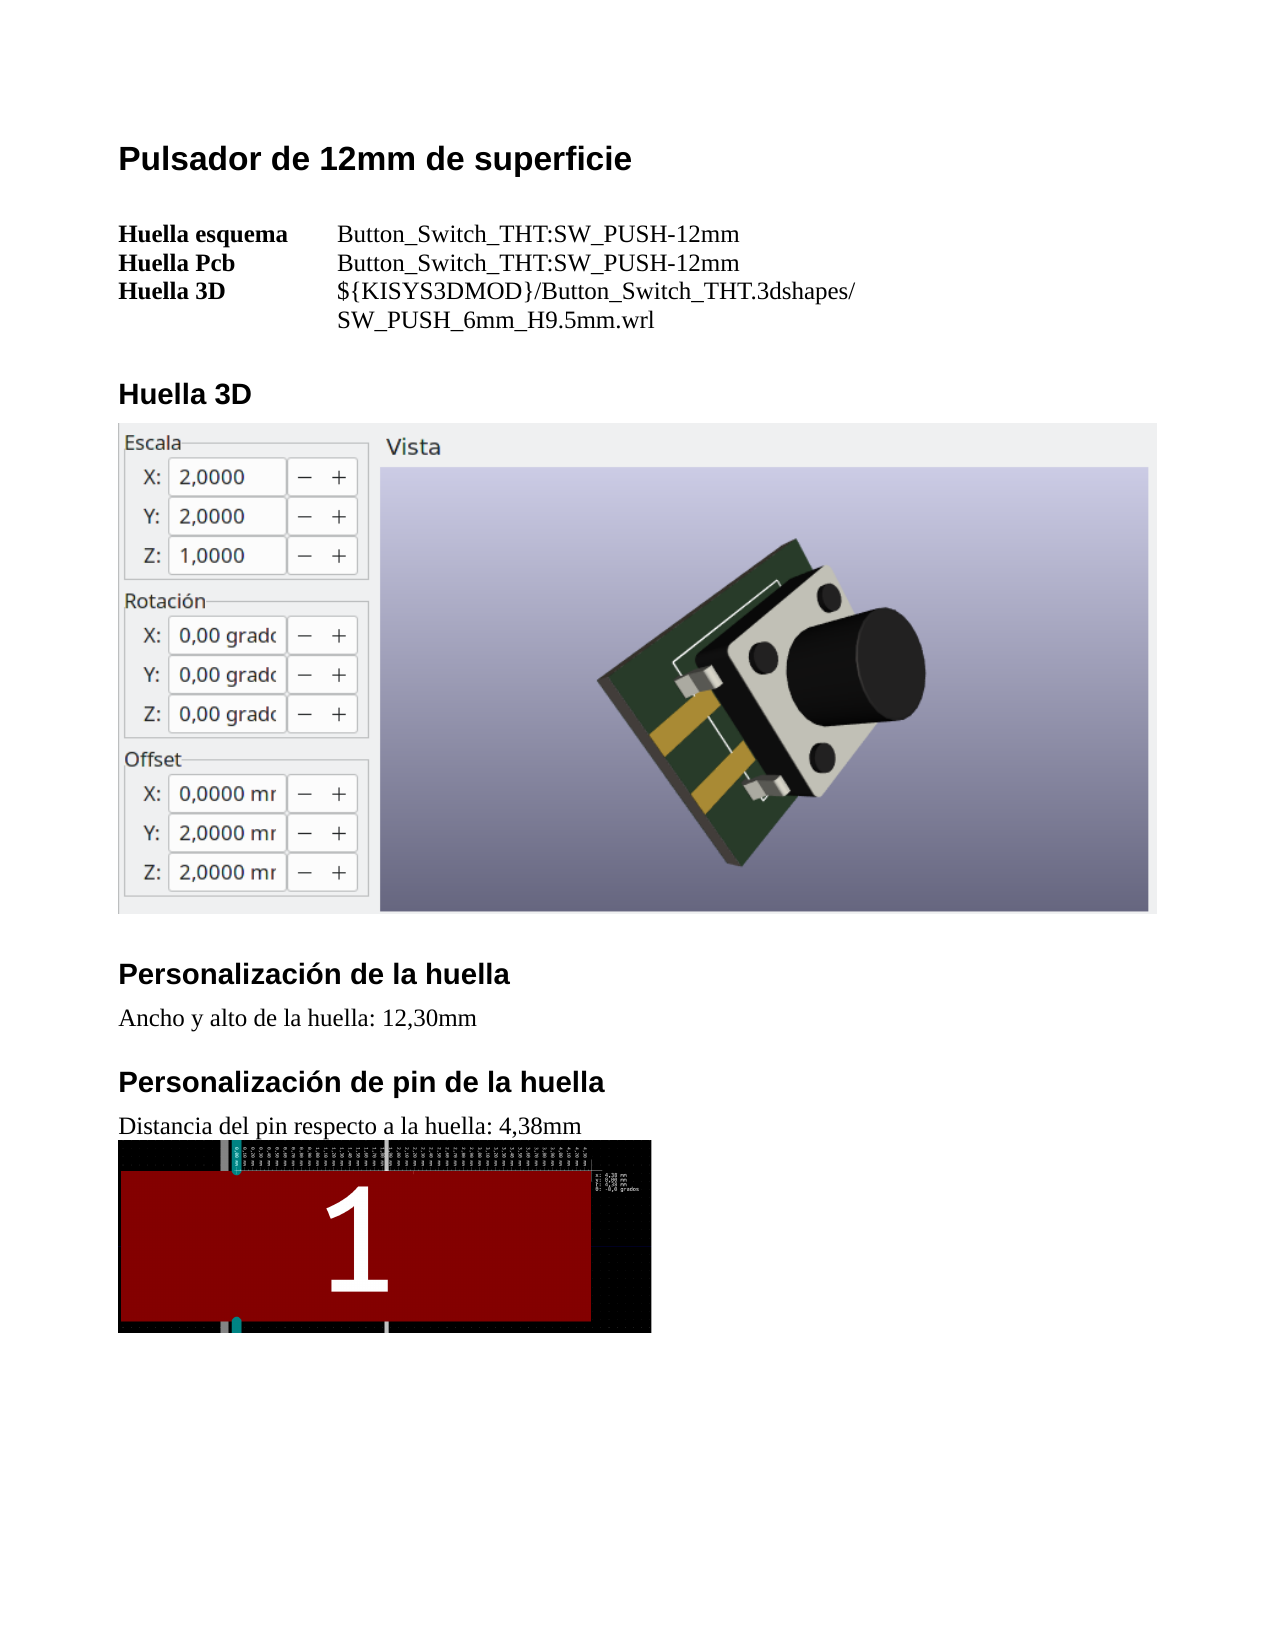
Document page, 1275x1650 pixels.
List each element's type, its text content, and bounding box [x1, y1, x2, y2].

table_cell ${KISYS3DMOD}/Button_Switch_THT.3dshapes/SW_PUSH_6mm_H9.5mm.wrl [337, 276, 1157, 334]
subtitle Personalización de pin de la huella [118, 1065, 1157, 1099]
subtitle Pulsador de 12mm de superficie [118, 139, 1157, 178]
subtitle Personalización de la huella [118, 957, 1157, 990]
table_header Huella esquema [118, 219, 337, 248]
table_header Button_Switch_THT:SW_PUSH-12mm [337, 219, 1157, 248]
subtitle Huella 3D [118, 377, 1157, 411]
table_cell Huella 3D [118, 276, 337, 334]
text Ancho y alto de la huella: 12,30mm [118, 1003, 1157, 1032]
table_cell Button_Switch_THT:SW_PUSH-12mm [337, 248, 1157, 276]
picture [118, 1140, 652, 1333]
picture [118, 423, 1157, 914]
table_cell Huella Pcb [118, 248, 337, 276]
text Distancia del pin respecto a la huella: 4,38mm [118, 1111, 1157, 1332]
